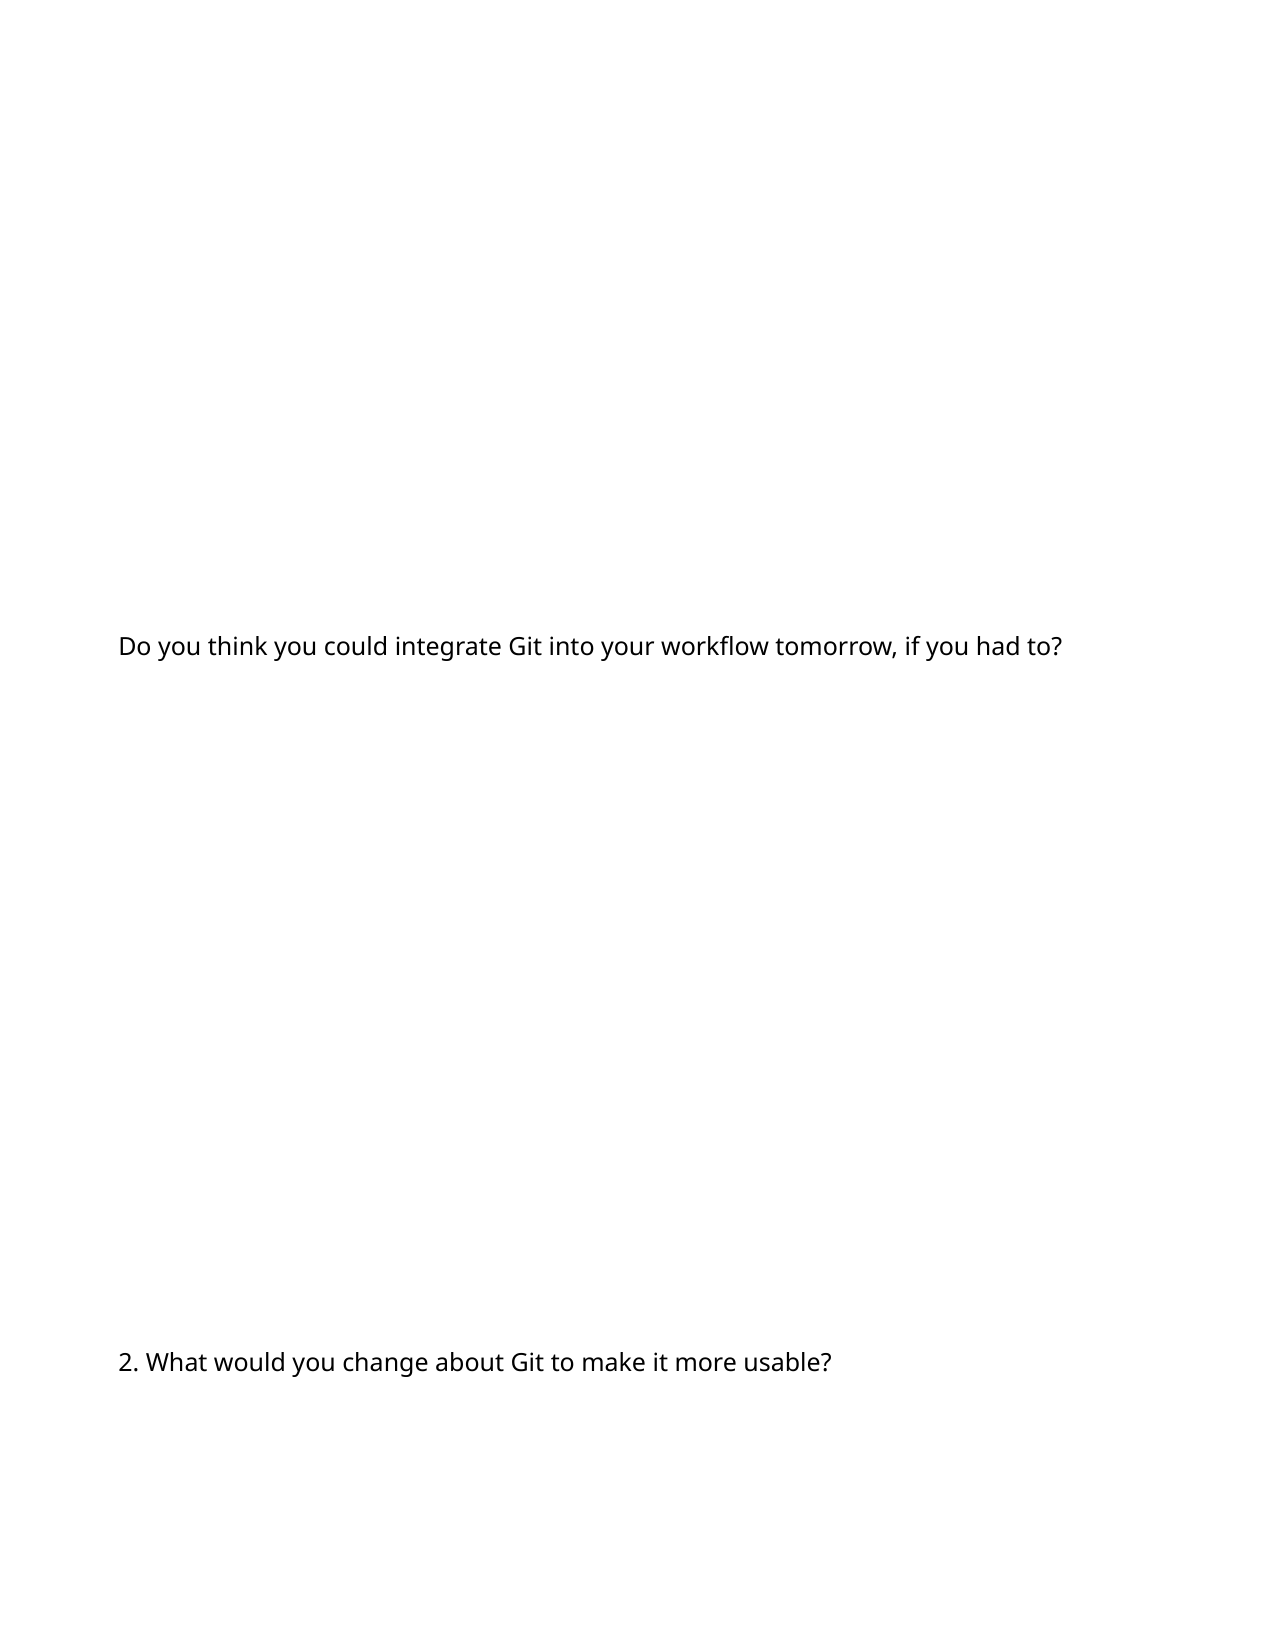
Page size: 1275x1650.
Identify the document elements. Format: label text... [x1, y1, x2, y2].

text 2. What would you change about Git to make it more usable? [118, 1344, 1157, 1378]
text Do you think you could integrate Git into your workflow tomorrow, if you had to? [118, 629, 1157, 663]
